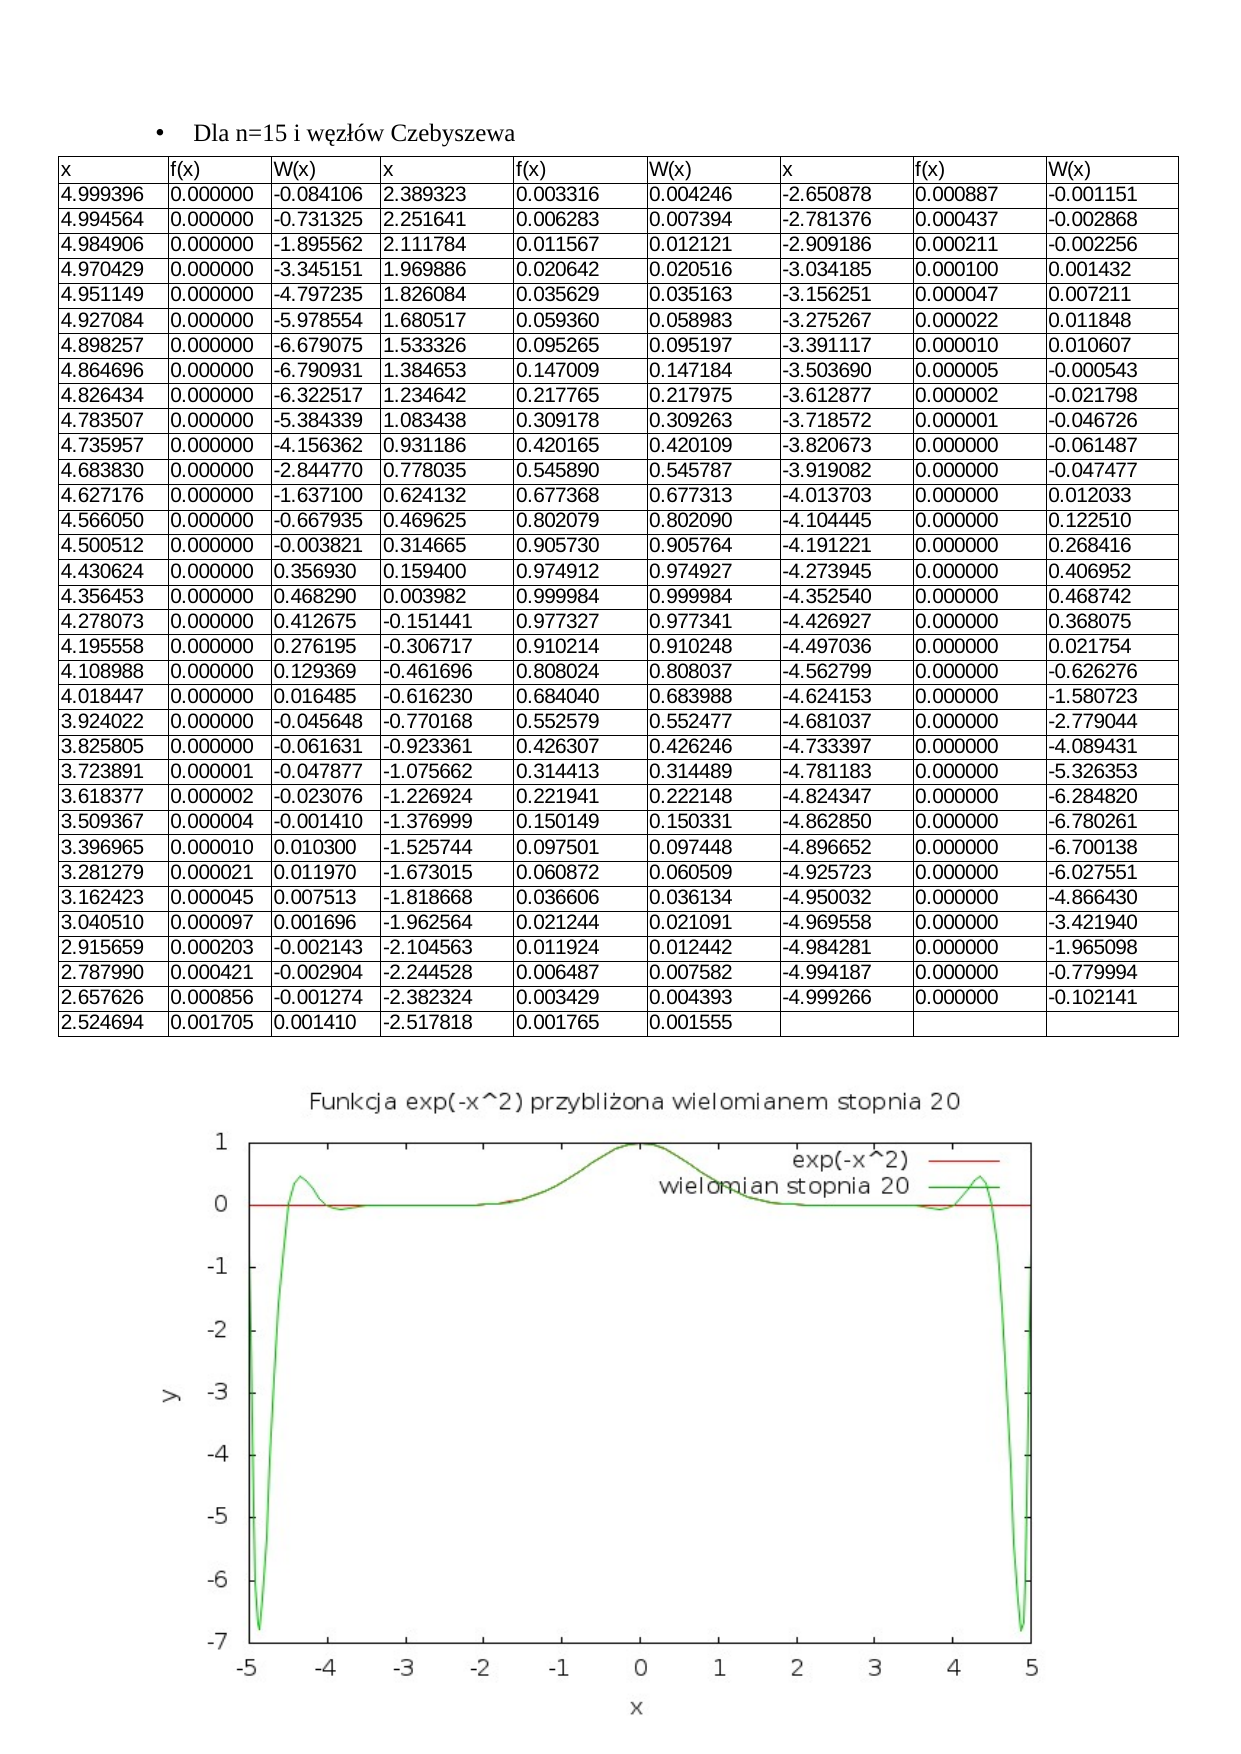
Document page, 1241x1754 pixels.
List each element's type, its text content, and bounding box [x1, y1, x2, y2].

list Dla n=15 i węzłów Czebyszewa [156, 118, 1122, 147]
picture [150, 1064, 1080, 1727]
